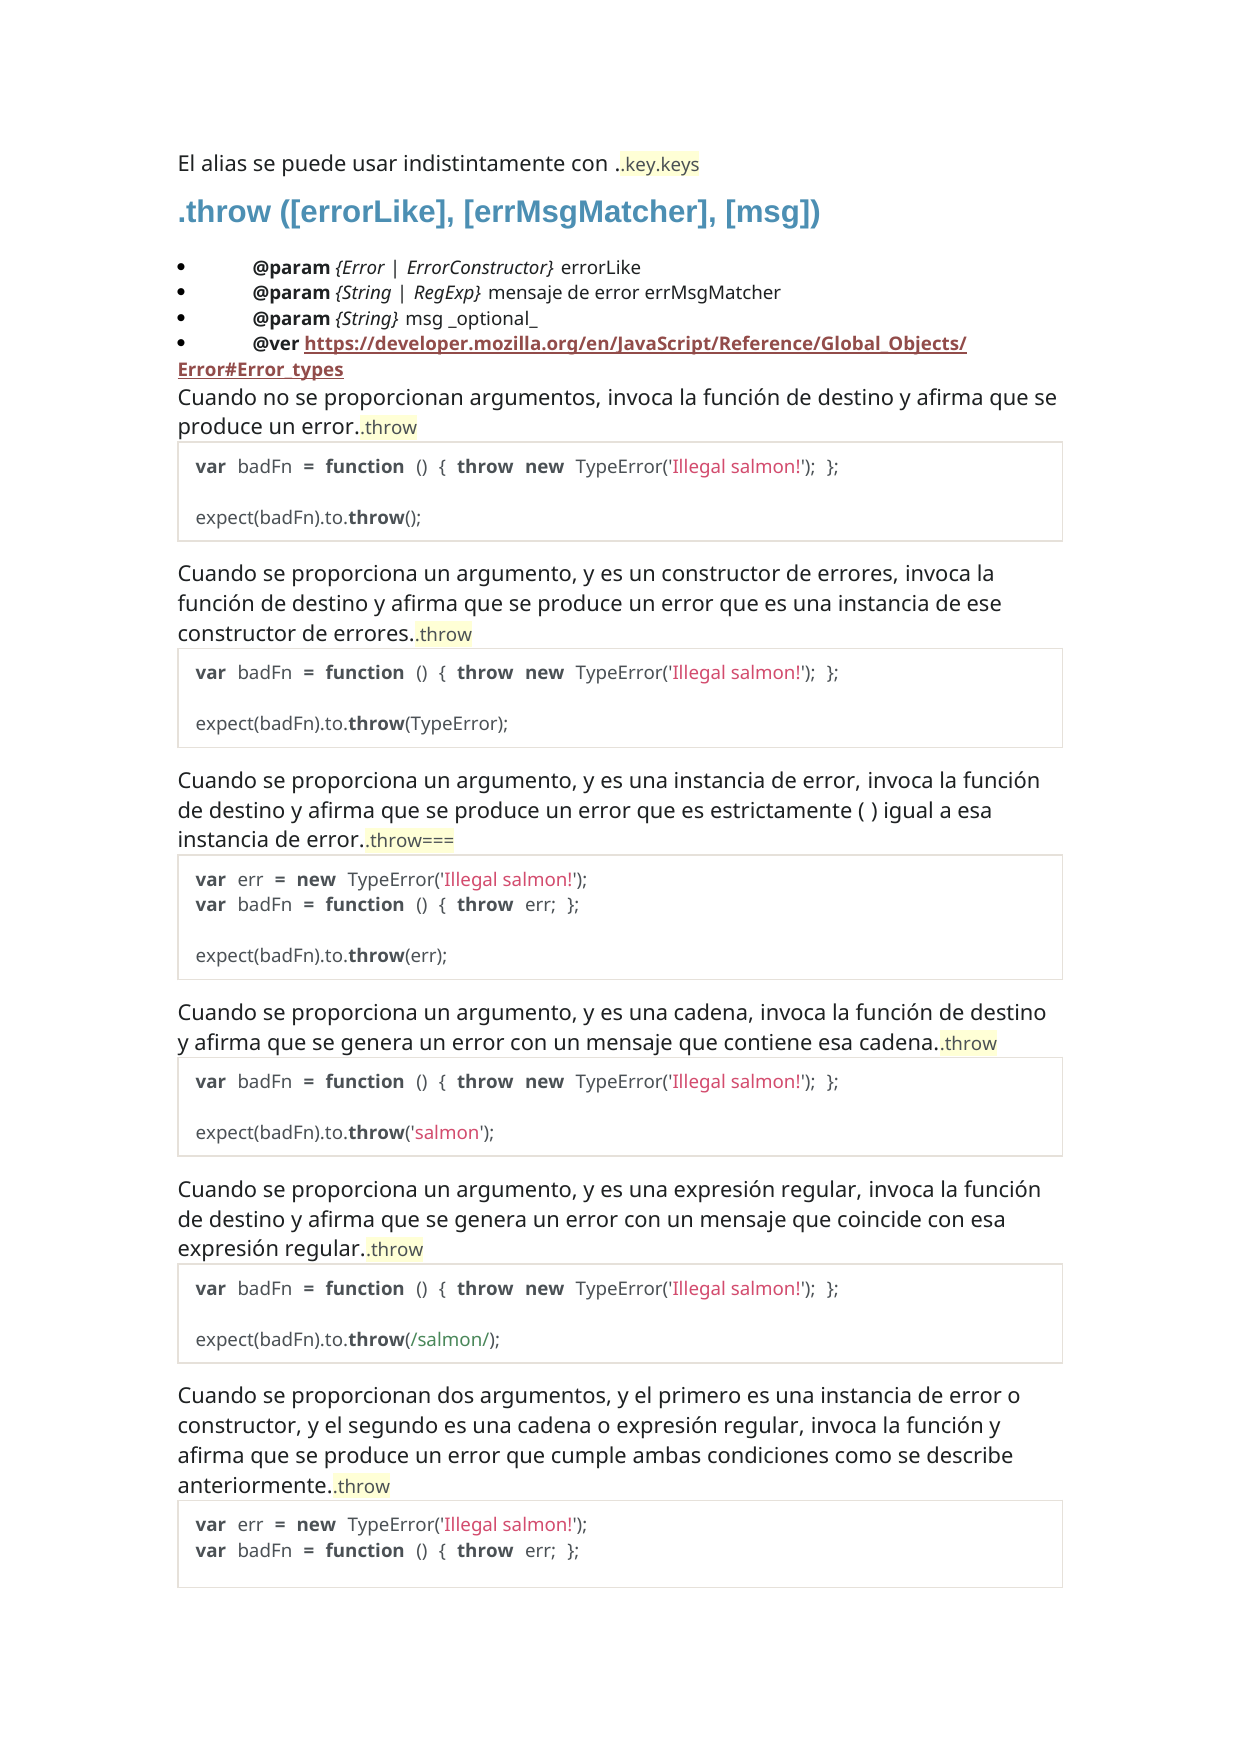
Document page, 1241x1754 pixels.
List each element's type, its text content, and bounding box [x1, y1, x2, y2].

text Cuando se proporciona un argumento, y es una expresión regular, invoca la función de destino y afirma que se genera un error con un mensaje que coincide con esa expresión regular..throw [177, 1174, 1063, 1263]
text Cuando se proporciona un argumento, y es una cadena, invoca la función de destino y afirma que se genera un error con un mensaje que contiene esa cadena..throw [177, 997, 1063, 1057]
text expect(badFn).to.throw(TypeError); [179, 699, 1062, 747]
text expect(badFn).to.throw(err); [179, 931, 1062, 979]
text expect(badFn).to.throw(); [179, 492, 1062, 540]
text Cuando se proporciona un argumento, y es un constructor de errores, invoca la función de destino y afirma que se produce un error que es una instancia de ese constructor de errores..throw [177, 558, 1063, 648]
text var err = new TypeError('Illegal salmon!'); [179, 856, 1062, 880]
list @param {String} msg _optional_ [177, 305, 1063, 331]
text expect(badFn).to.throw('salmon'); [179, 1108, 1062, 1155]
text var err = new TypeError('Illegal salmon!'); [179, 1501, 1062, 1525]
list @param {Error | ErrorConstructor} errorLike [177, 254, 1063, 279]
subtitle .throw ([errorLike], [errMsgMatcher], [msg]) [177, 193, 1063, 229]
text var badFn = function () { throw new TypeError('Illegal salmon!'); }; [179, 1058, 1062, 1082]
text expect(badFn).to.throw(/salmon/); [179, 1314, 1062, 1362]
list @ver https://developer.mozilla.org/en/JavaScript/Reference/Global_Objects/Error#Error_types [177, 331, 1063, 382]
text El alias se puede usar indistintamente con ..key.keys [177, 148, 1063, 177]
text var badFn = function () { throw new TypeError('Illegal salmon!'); }; [179, 1265, 1062, 1289]
text var badFn = function () { throw new TypeError('Illegal salmon!'); }; [179, 443, 1062, 467]
text var badFn = function () { throw err; }; [179, 1525, 1062, 1551]
text Cuando se proporciona un argumento, y es una instancia de error, invoca la función de destino y afirma que se produce un error que es estrictamente ( ) igual a esa instancia de error..throw=== [177, 765, 1063, 854]
text Cuando no se proporcionan argumentos, invoca la función de destino y afirma que se produce un error..throw [177, 382, 1063, 441]
text var badFn = function () { throw new TypeError('Illegal salmon!'); }; [179, 649, 1062, 673]
text Cuando se proporcionan dos argumentos, y el primero es una instancia de error o constructor, y el segundo es una cadena o expresión regular, invoca la función y afirma que se produce un error que cumple ambas condiciones como se describe anteriormente..throw [177, 1380, 1063, 1499]
list @param {String | RegExp} mensaje de error errMsgMatcher [177, 279, 1063, 305]
text var badFn = function () { throw err; }; [179, 880, 1062, 905]
